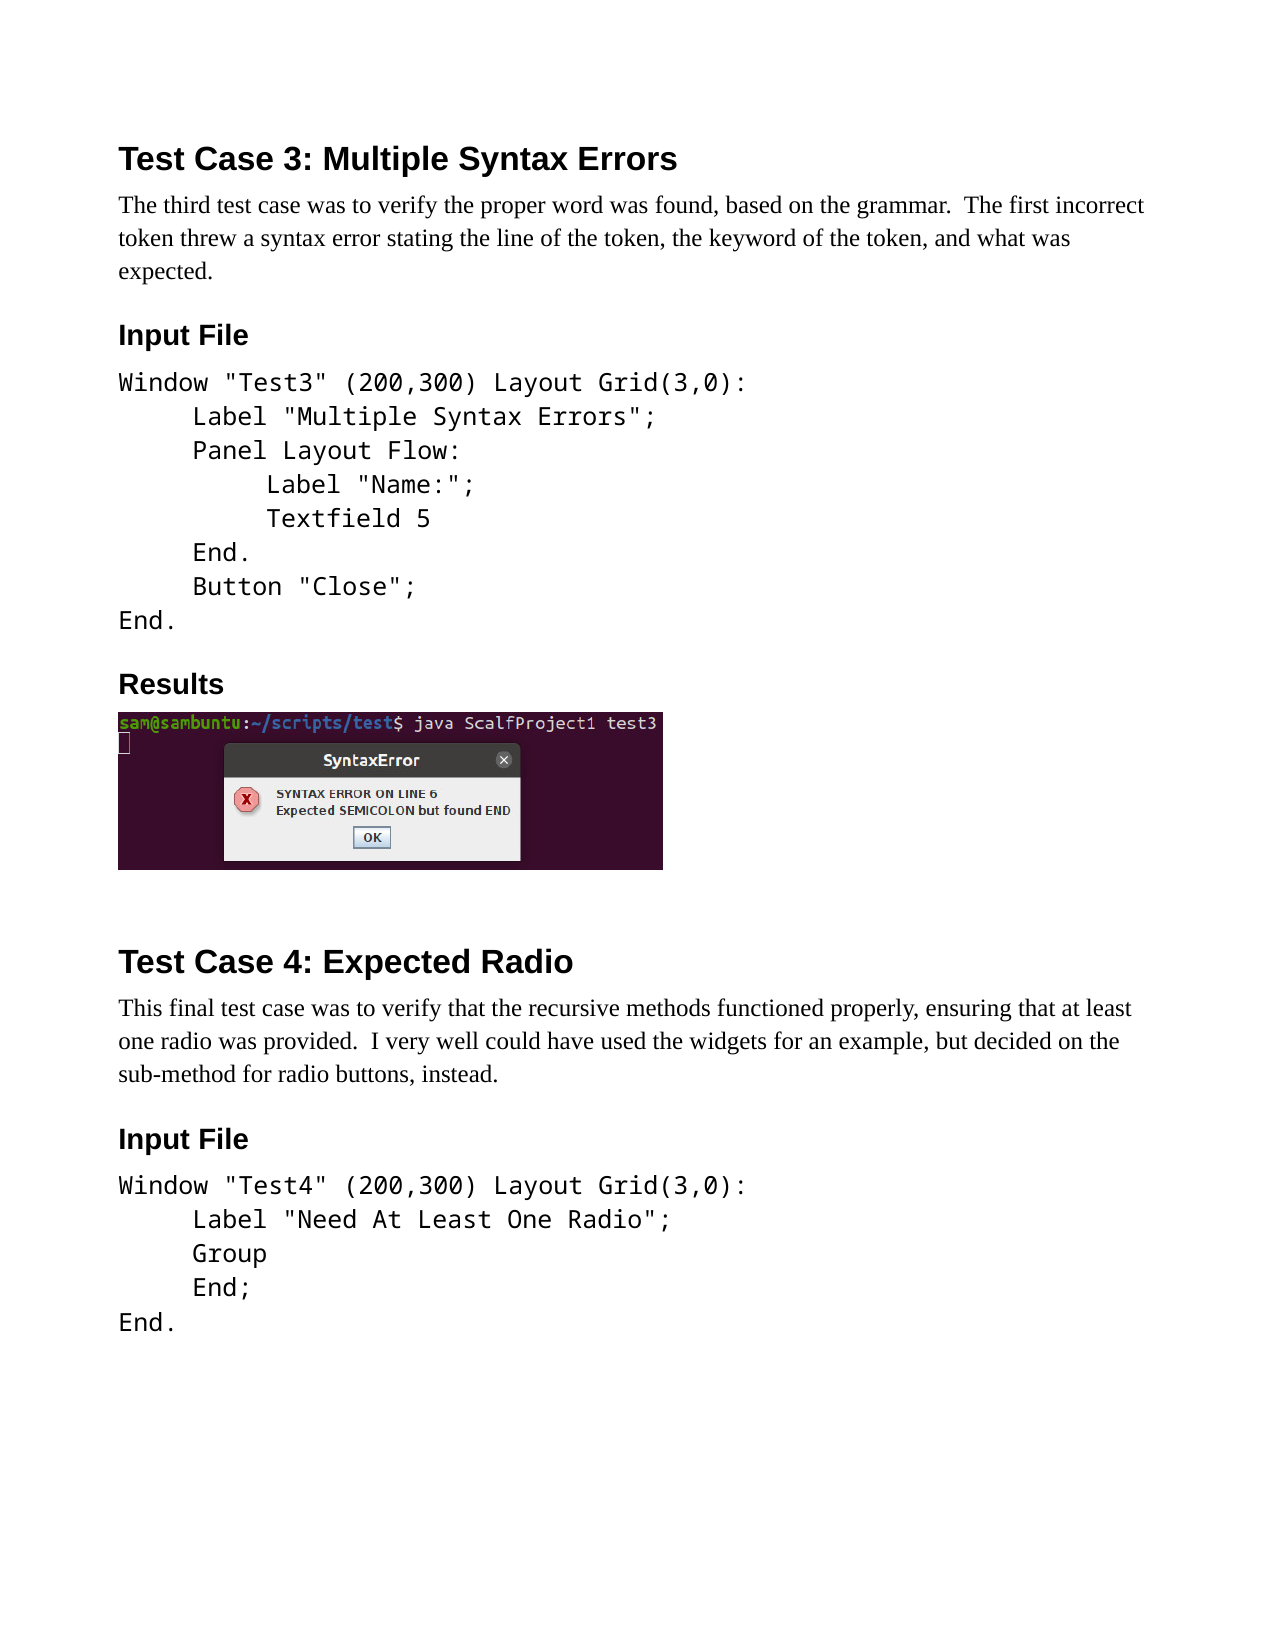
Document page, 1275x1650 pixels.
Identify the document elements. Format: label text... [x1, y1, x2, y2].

text Textfield 5 [118, 501, 1157, 535]
text End; [118, 1270, 1157, 1304]
text End. [118, 535, 1157, 569]
subtitle Test Case 4: Expected Radio [118, 942, 1157, 981]
text The third test case was to verify the proper word was found, based on the grammar. The first incorrect token threw a syntax error stating the line of the token, the keyword of the token, and what was expected. [118, 190, 1157, 285]
text Label "Name:"; [118, 467, 1157, 501]
subtitle Results [118, 667, 1157, 700]
picture [118, 712, 663, 870]
subtitle Input File [118, 318, 1157, 352]
text Window "Test3" (200,300) Layout Grid(3,0): [118, 364, 1157, 399]
text End. [118, 1304, 1157, 1338]
text Button "Close"; [118, 569, 1157, 603]
subtitle Test Case 3: Multiple Syntax Errors [118, 139, 1157, 178]
text End. [118, 603, 1157, 637]
text This final test case was to verify that the recursive methods functioned properly, ensuring that at least one radio was provided. I very well could have used the widgets for an example, but decided on the sub-method for radio buttons, instead. [118, 993, 1157, 1088]
text Label "Need At Least One Radio"; [118, 1202, 1157, 1236]
text Panel Layout Flow: [118, 433, 1157, 467]
subtitle Input File [118, 1122, 1157, 1155]
text Group [118, 1236, 1157, 1270]
text Label "Multiple Syntax Errors"; [118, 399, 1157, 433]
text Window "Test4" (200,300) Layout Grid(3,0): [118, 1168, 1157, 1202]
